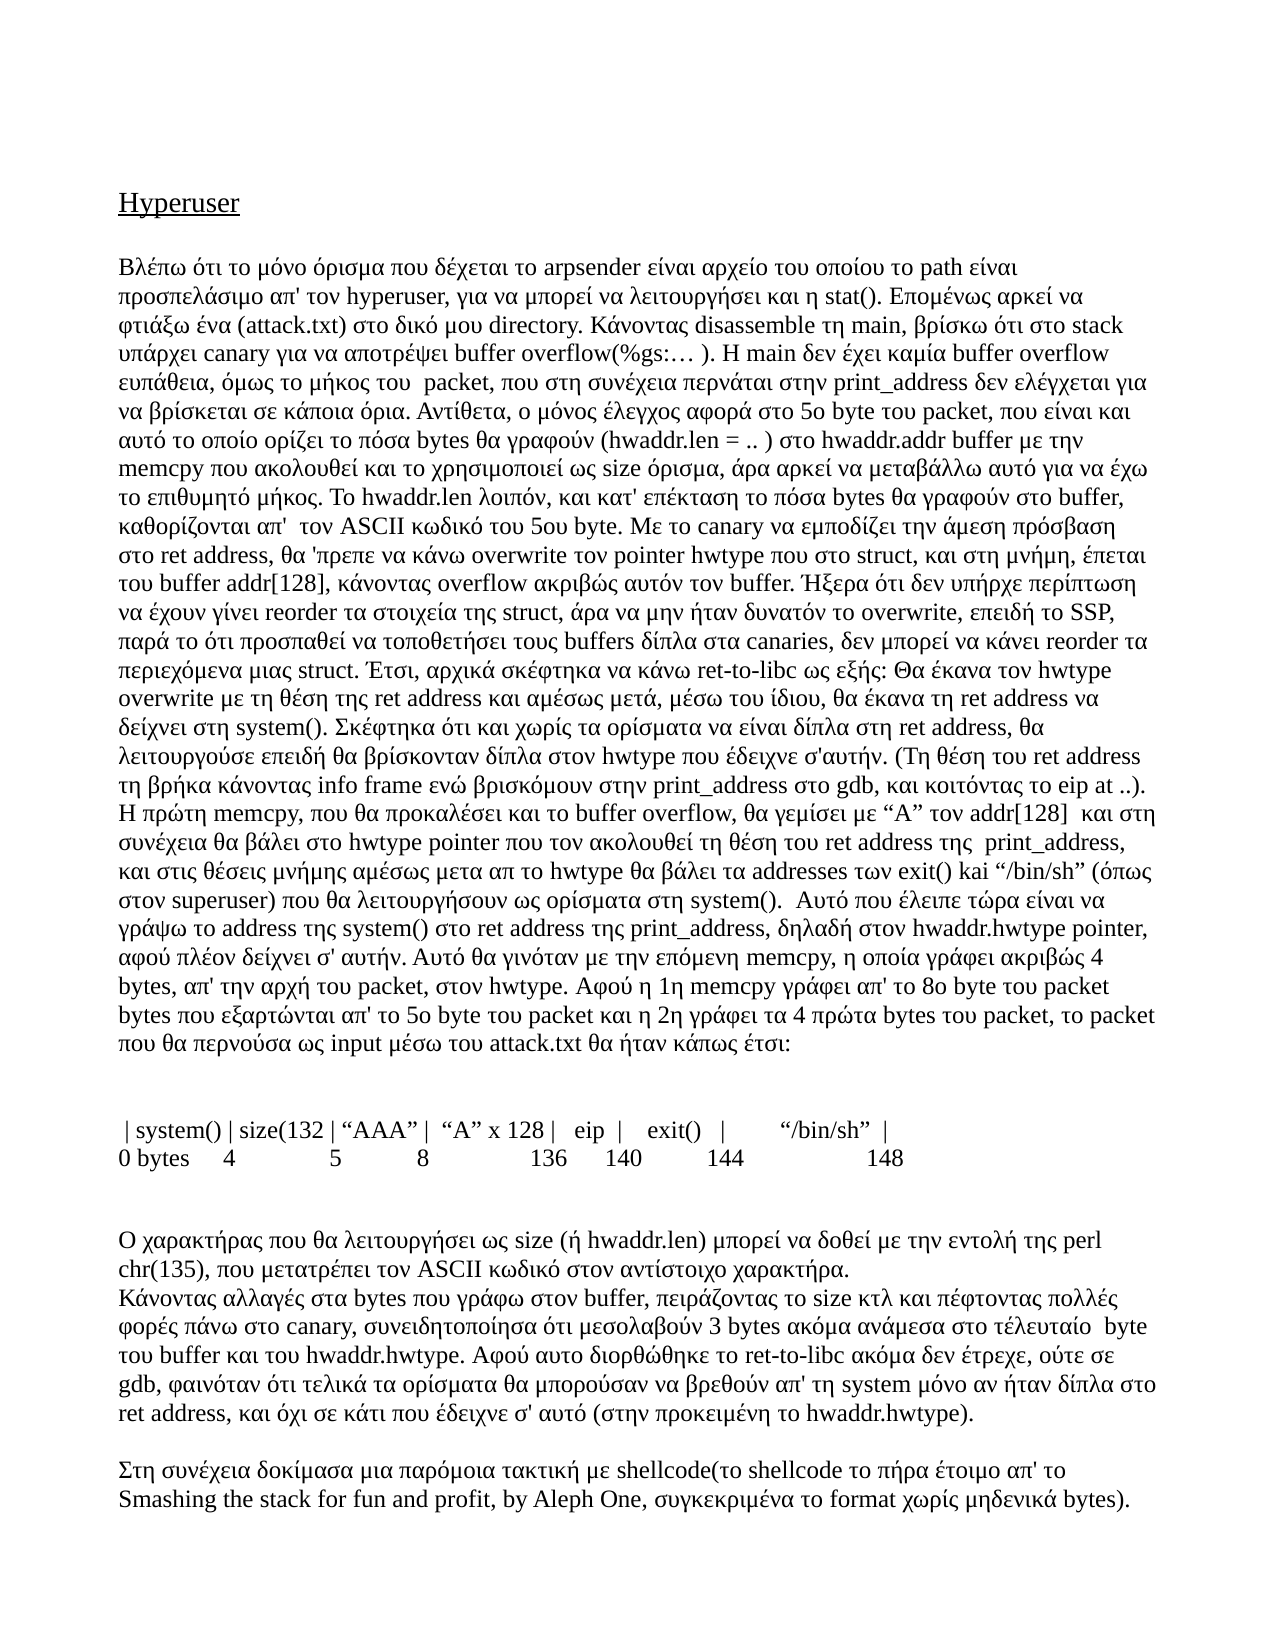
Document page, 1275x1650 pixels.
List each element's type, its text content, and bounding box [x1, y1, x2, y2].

text Κάνοντας αλλαγές στα bytes που γράφω στον buffer, πειράζοντας το size κτλ και πέφτοντας πολλές φορές πάνω στο canary, συνειδητοποίησα ότι μεσολαβούν 3 bytes ακόμα ανάμεσα στο τέλευταίο byte του buffer και του hwaddr.hwtype. Αφού αυτο διορθώθηκε το ret-to-libc ακόμα δεν έτρεχε, ούτε σε gdb, φαινόταν ότι τελικά τα ορίσματα θα μπορούσαν να βρεθούν απ' τη system μόνο αν ήταν δίπλα στο ret address, και όχι σε κάτι που έδειχνε σ' αυτό (στην προκειμένη το hwaddr.hwtype). [118, 1283, 1157, 1426]
text Στη συνέχεια δοκίμασα μια παρόμοια τακτική με shellcode(το shellcode το πήρα έτοιμο απ' το Smashing the stack for fun and profit, by Aleph One, συγκεκριμένα το format χωρίς μηδενικά bytes). [118, 1455, 1157, 1513]
text 0 bytes 4 5 8 136 140 144 148 [118, 1143, 1157, 1172]
text | system() | size(132 | “AAA” | “A” x 128 | eip | exit() | “/bin/sh” | [118, 1115, 1157, 1143]
text Ο χαρακτήρας που θα λειτουργήσει ως size (ή hwaddr.len) μπορεί να δοθεί με την εντολή της perl chr(135), που μετατρέπει τον ASCII κωδικό στον αντίστοιχο χαρακτήρα. [118, 1225, 1157, 1283]
text Βλέπω ότι το μόνο όρισμα που δέχεται το arpsender είναι αρχείο του οποίου το path είναι προσπελάσιμο απ' τον hyperuser, για να μπορεί να λειτουργήσει και η stat(). Επομένως αρκεί να φτιάξω ένα (attack.txt) στο δικό μου directory. Κάνοντας disassemble τη main, βρίσκω ότι στο stack υπάρχει canary για να αποτρέψει buffer overflow(%gs:… ). Η main δεν έχει καμία buffer overflow ευπάθεια, όμως το μήκος του packet, που στη συνέχεια περνάται στην print_address δεν ελέγχεται για να βρίσκεται σε κάποια όρια. Αντίθετα, ο μόνος έλεγχος αφορά στο 5ο byte του packet, που είναι και αυτό το οποίο ορίζει το πόσα bytes θα γραφούν (hwaddr.len = .. ) στο hwaddr.addr buffer με την memcpy που ακολουθεί και το χρησιμοποιεί ως size όρισμα, άρα αρκεί να μεταβάλλω αυτό για να έχω το επιθυμητό μήκος. Το hwaddr.len λοιπόν, και κατ' επέκταση το πόσα bytes θα γραφούν στο buffer, καθορίζονται απ' τον ASCII κωδικό του 5ου byte. Με το canary να εμποδίζει την άμεση πρόσβαση στο ret address, θα 'πρεπε να κάνω overwrite τον pointer hwtype που στο struct, και στη μνήμη, έπεται του buffer addr[128], κάνοντας overflow ακριβώς αυτόν τον buffer. Ήξερα ότι δεν υπήρχε περίπτωση να έχουν γίνει reorder τα στοιχεία της struct, άρα να μην ήταν δυνατόν το overwrite, επειδή το SSP, παρά το ότι προσπαθεί να τοποθετήσει τους buffers δίπλα στα canaries, δεν μπορεί να κάνει reorder τα περιεχόμενα μιας struct. Έτσι, αρχικά σκέφτηκα να κάνω ret-to-libc ως εξής: Θα έκανα τον hwtype overwrite με τη θέση της ret address και αμέσως μετά, μέσω του ίδιου, θα έκανα τη ret address να δείχνει στη system(). Σκέφτηκα ότι και χωρίς τα ορίσματα να είναι δίπλα στη ret address, θα λειτουργούσε επειδή θα βρίσκονταν δίπλα στον hwtype που έδειχνε σ'αυτήν. (Τη θέση του ret address τη βρήκα κάνοντας info frame ενώ βρισκόμουν στην print_address στο gdb, και κοιτόντας το eip at ..). Η πρώτη memcpy, που θα προκαλέσει και το buffer overflow, θα γεμίσει με “Α” τον addr[128] και στη συνέχεια θα βάλει στο hwtype pointer που τον ακολουθεί τη θέση του ret address της print_address, και στις θέσεις μνήμης αμέσως μετα απ το hwtype θα βάλει τα addresses των exit() kai “/bin/sh” (όπως στον superuser) που θα λειτουργήσουν ως ορίσματα στη system(). Αυτό που έλειπε τώρα είναι να γράψω το address της system() στο ret address της print_address, δηλαδή στον hwaddr.hwtype pointer, αφού πλέον δείχνει σ' αυτήν. Αυτό θα γινόταν με την επόμενη memcpy, η οποία γράφει ακριβώς 4 bytes, απ' την αρχή του packet, στον hwtype. Αφού η 1η memcpy γράφει απ' το 8ο byte του packet bytes που εξαρτώνται απ' το 5ο byte του packet και η 2η γράφει τα 4 πρώτα bytes του packet, το packet που θα περνούσα ως input μέσω του attack.txt θα ήταν κάπως έτσι: [118, 252, 1157, 1057]
text Hyperuser [118, 185, 1157, 219]
